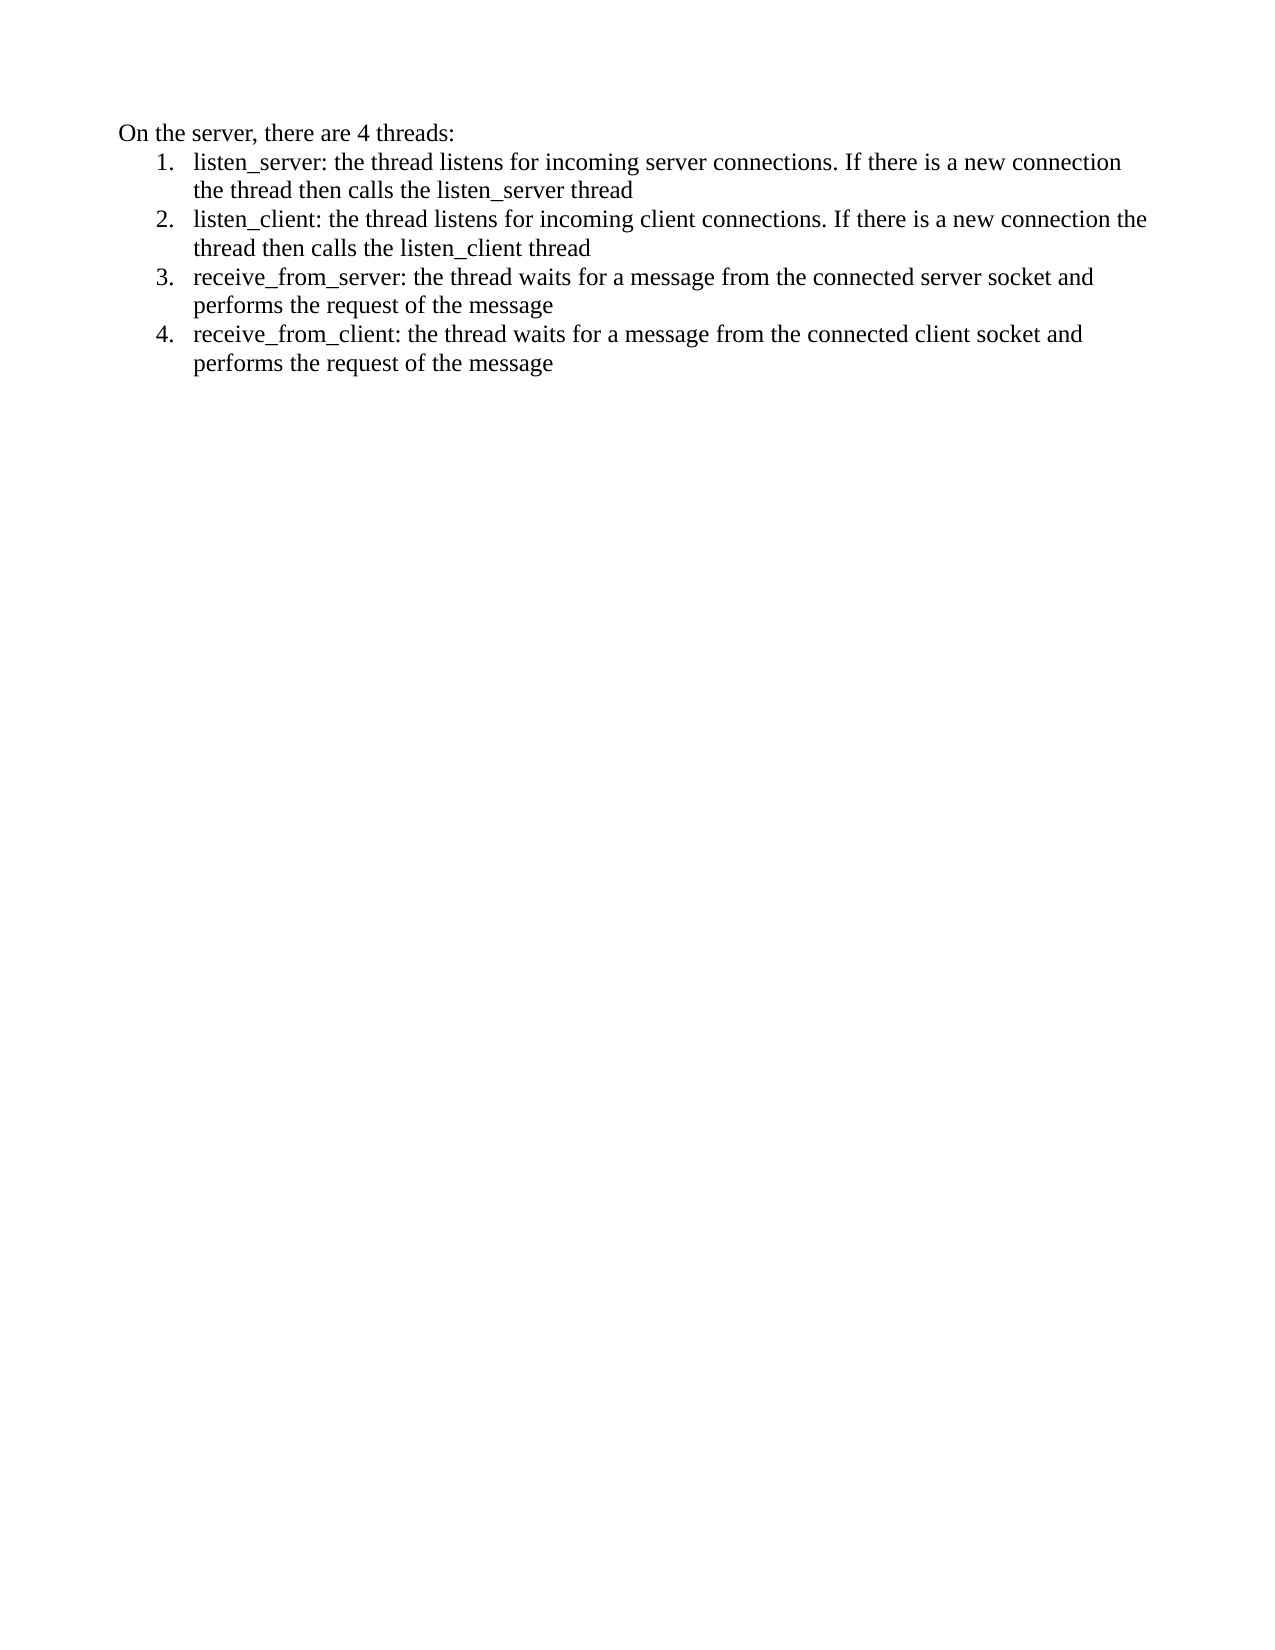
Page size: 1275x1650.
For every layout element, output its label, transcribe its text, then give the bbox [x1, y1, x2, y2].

list listen_server: the thread listens for incoming server connections. If there is a new connection the thread then calls the listen_server thread [156, 147, 1157, 204]
list receive_from_client: the thread waits for a message from the connected client socket and performs the request of the message [156, 319, 1157, 377]
list receive_from_server: the thread waits for a message from the connected server socket and performs the request of the message [156, 262, 1157, 319]
list listen_client: the thread listens for incoming client connections. If there is a new connection the thread then calls the listen_client thread [156, 204, 1157, 262]
text On the server, there are 4 threads: [118, 118, 1157, 147]
